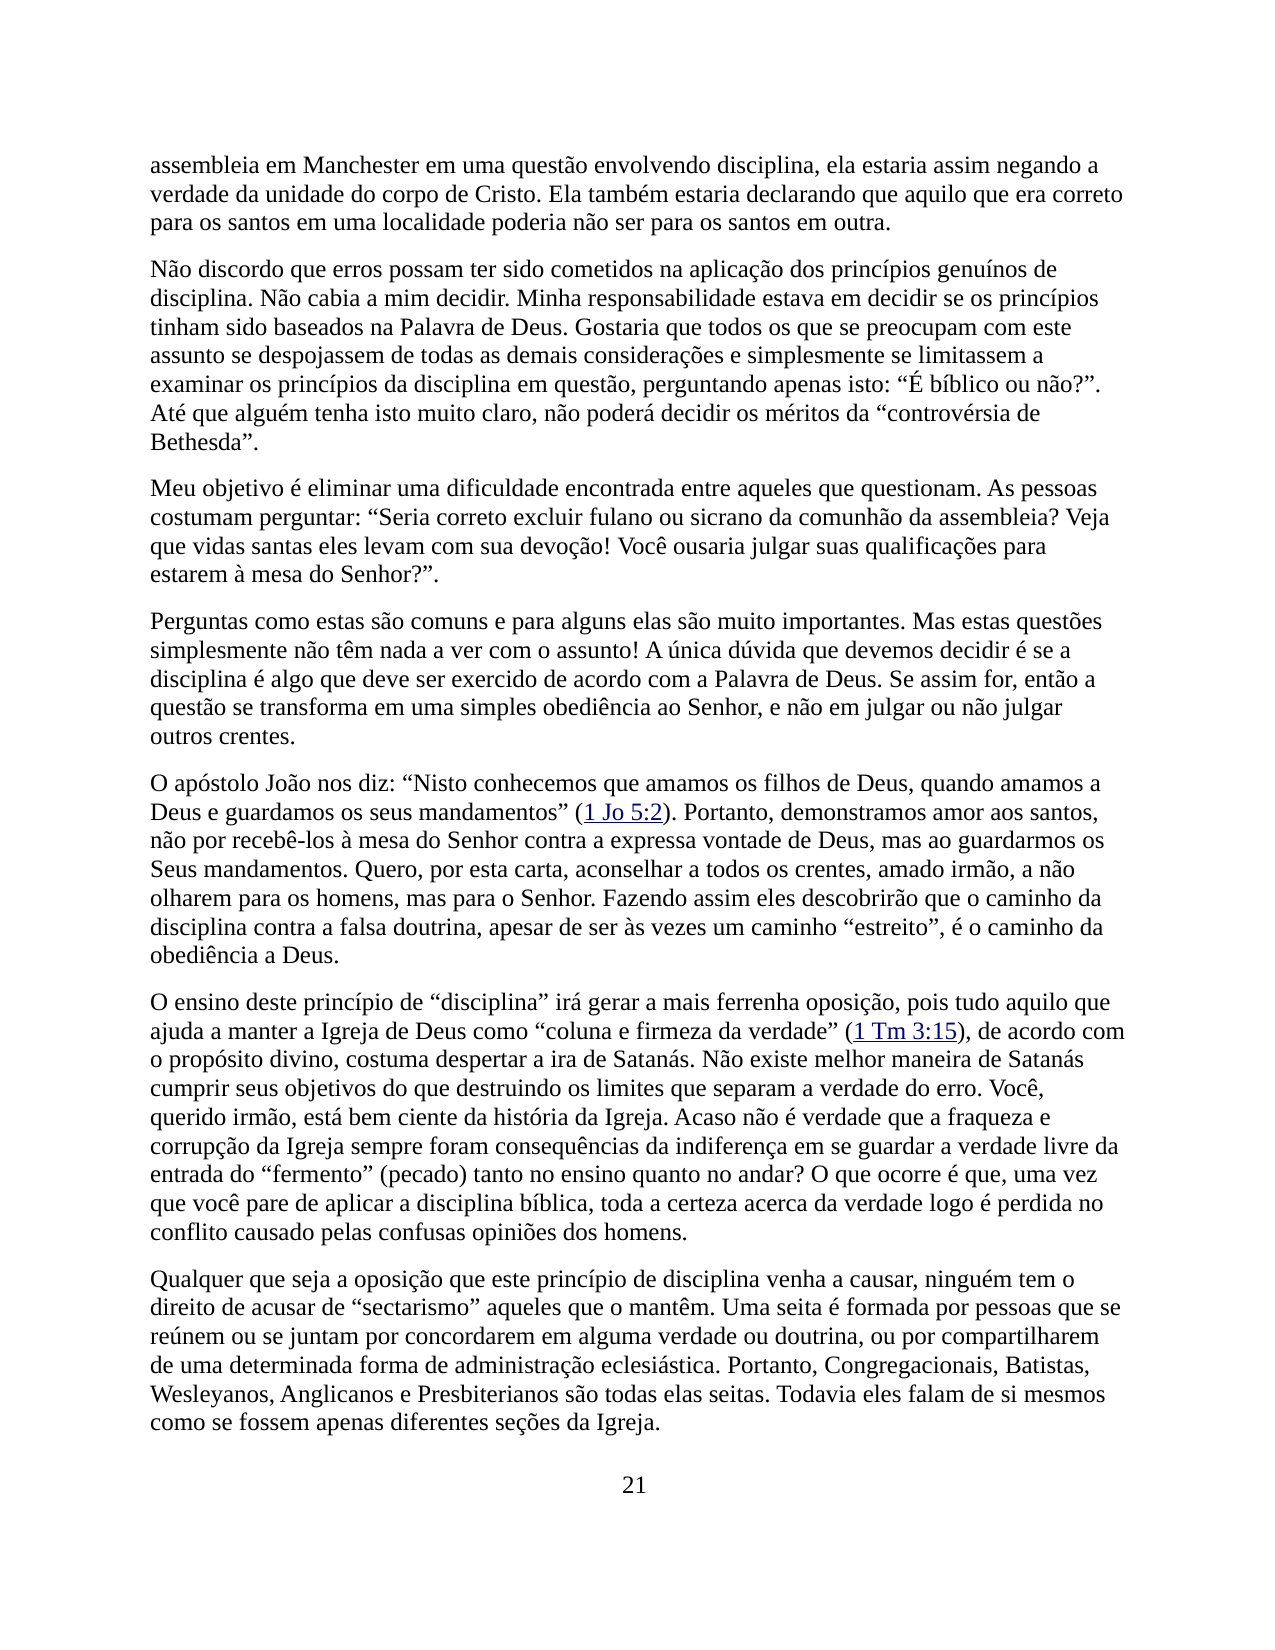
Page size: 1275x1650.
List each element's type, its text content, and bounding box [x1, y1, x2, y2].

text Não discordo que erros possam ter sido cometidos na aplicação dos princípios genuínos de disciplina. Não cabia a mim decidir. Minha responsabilidade estava em decidir se os princípios tinham sido baseados na Palavra de Deus. Gostaria que todos os que se preocupam com este assunto se despojassem de todas as demais considerações e simplesmente se limitassem a examinar os princípios da disciplina em questão, perguntando apenas isto: “É bíblico ou não?”. Até que alguém tenha isto muito claro, não poderá decidir os méritos da “controvérsia de Bethesda”. [150, 254, 1125, 455]
text Qualquer que seja a oposição que este princípio de disciplina venha a causar, ninguém tem o direito de acusar de “sectarismo” aqueles que o mantêm. Uma seita é formada por pessoas que se reúnem ou se juntam por concordarem em alguma verdade ou doutrina, ou por compartilharem de uma determinada forma de administração eclesiástica. Portanto, Congregacionais, Batistas, Wesleyanos, Anglicanos e Presbiterianos são todas elas seitas. Todavia eles falam de si mesmos como se fossem apenas diferentes seções da Igreja. [150, 1264, 1125, 1436]
text Perguntas como estas são comuns e para alguns elas são muito importantes. Mas estas questões simplesmente não têm nada a ver com o assunto! A única dúvida que devemos decidir é se a disciplina é algo que deve ser exercido de acordo com a Palavra de Deus. Se assim for, então a questão se transforma em uma simples obediência ao Senhor, e não em julgar ou não julgar outros crentes. [150, 606, 1125, 750]
text Meu objetivo é eliminar uma dificuldade encontrada entre aqueles que questionam. As pessoas costumam perguntar: “Seria correto excluir fulano ou sicrano da comunhão da assembleia? Veja que vidas santas eles levam com sua devoção! Você ousaria julgar suas qualificações para estarem à mesa do Senhor?”. [150, 473, 1125, 588]
text O ensino deste princípio de “disciplina” irá gerar a mais ferrenha oposição, pois tudo aquilo que ajuda a manter a Igreja de Deus como “coluna e firmeza da verdade” (1 Tm 3:15), de acordo com o propósito divino, costuma despertar a ira de Satanás. Não existe melhor maneira de Satanás cumprir seus objetivos do que destruindo os limites que separam a verdade do erro. Você, querido irmão, está bem ciente da história da Igreja. Acaso não é verdade que a fraqueza e corrupção da Igreja sempre foram consequências da indiferença em se guardar a verdade livre da entrada do “fermento” (pecado) tanto no ensino quanto no andar? O que ocorre é que, uma vez que você pare de aplicar a disciplina bíblica, toda a certeza acerca da verdade logo é perdida no conflito causado pelas confusas opiniões dos homens. [150, 987, 1125, 1246]
text assembleia em Manchester em uma questão envolvendo disciplina, ela estaria assim negando a verdade da unidade do corpo de Cristo. Ela também estaria declarando que aquilo que era correto para os santos em uma localidade poderia não ser para os santos em outra. [150, 150, 1125, 236]
text O apóstolo João nos diz: “Nisto conhecemos que amamos os filhos de Deus, quando amamos a Deus e guardamos os seus mandamentos” (1 Jo 5:2). Portanto, demonstramos amor aos santos, não por recebê-los à mesa do Senhor contra a expressa vontade de Deus, mas ao guardarmos os Seus mandamentos. Quero, por esta carta, aconselhar a todos os crentes, amado irmão, a não olharem para os homens, mas para o Senhor. Fazendo assim eles descobrirão que o caminho da disciplina contra a falsa doutrina, apesar de ser às vezes um caminho “estreito”, é o caminho da obediência a Deus. [150, 768, 1125, 969]
